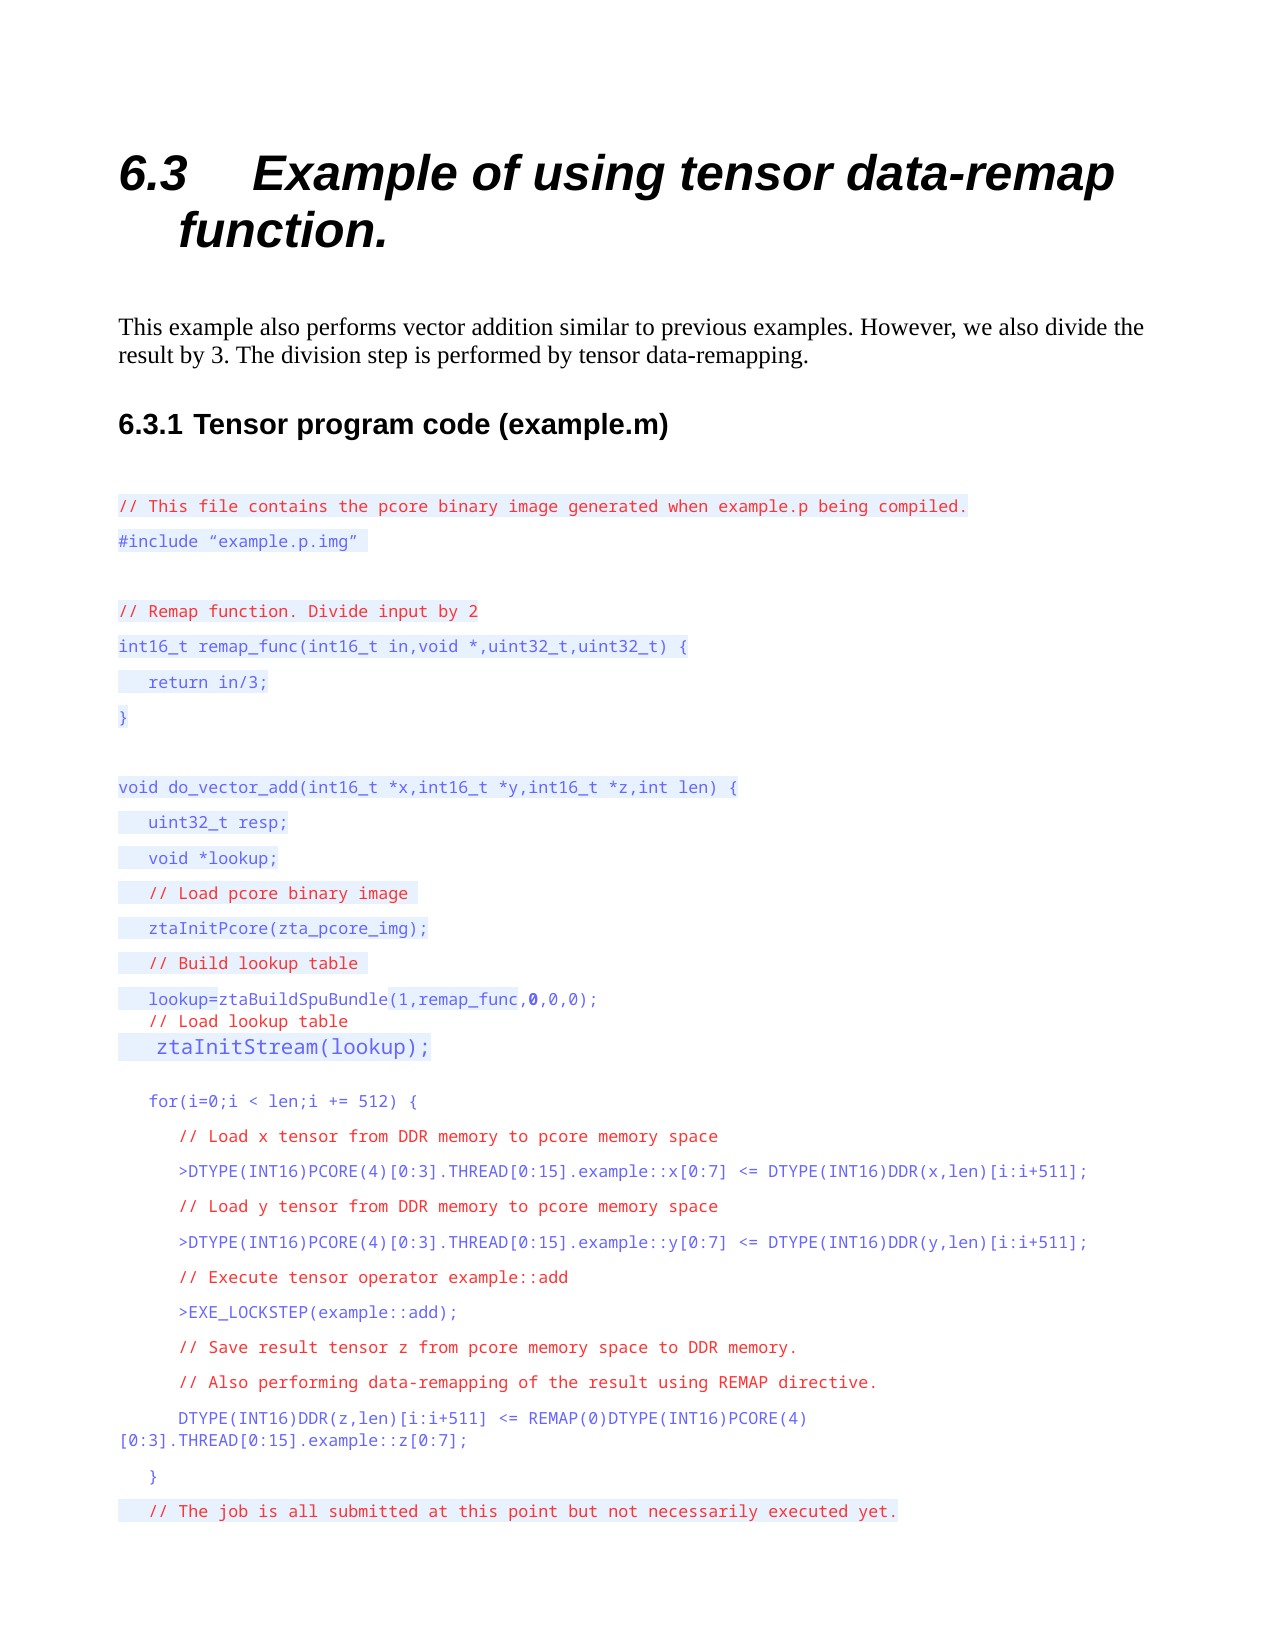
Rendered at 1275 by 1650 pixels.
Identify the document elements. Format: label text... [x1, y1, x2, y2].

text // Load x tensor from DDR memory to pcore memory space [118, 1124, 1157, 1147]
text uint32_t resp; [118, 811, 1157, 834]
text // This file contains the pcore binary image generated when example.p being compiled. [118, 494, 1157, 517]
text void do_vector_add(int16_t *x,int16_t *y,int16_t *z,int len) { [118, 776, 1157, 798]
text >EXE_LOCKSTEP(example::add); [118, 1301, 1157, 1323]
text void *lookup; [118, 846, 1157, 869]
text // The job is all submitted at this point but not necessarily executed yet. [118, 1499, 1157, 1522]
text ztaInitPcore(zta_pcore_img); [118, 917, 1157, 939]
text int16_t remap_func(int16_t in,void *,uint32_t,uint32_t) { [118, 635, 1157, 658]
text // Load y tensor from DDR memory to pcore memory space [118, 1195, 1157, 1218]
text lookup=ztaBuildSpuBundle(1,remap_func,0,0,0); [118, 987, 1157, 1010]
text // Load lookup table [118, 1010, 1157, 1032]
text // Remap function. Divide input by 2 [118, 600, 1157, 622]
text ztaInitStream(lookup); [118, 1032, 1157, 1061]
text // Load pcore binary image [118, 881, 1157, 904]
text // Execute tensor operator example::add [118, 1265, 1157, 1288]
text } [118, 1464, 1157, 1487]
text // Build lookup table [118, 952, 1157, 974]
subtitle Tensor program code (example.m) [118, 407, 1157, 440]
text DTYPE(INT16)DDR(z,len)[i:i+511] <= REMAP(0)DTYPE(INT16)PCORE(4)[0:3].THREAD[0:15].example::z[0:7]; [118, 1406, 1157, 1452]
text >DTYPE(INT16)PCORE(4)[0:3].THREAD[0:15].example::y[0:7] <= DTYPE(INT16)DDR(y,len)[i:i+511]; [118, 1230, 1157, 1253]
text for(i=0;i < len;i += 512) { [118, 1089, 1157, 1112]
text } [118, 705, 1157, 728]
text // Save result tensor z from pcore memory space to DDR memory. [118, 1336, 1157, 1358]
text #include “example.p.img” [118, 529, 1157, 552]
subtitle Example of using tensor data-remap function. [118, 143, 1157, 258]
text This example also performs vector addition similar to previous examples. However, we also divide the result by 3. The division step is performed by tensor data-remapping. [118, 312, 1157, 369]
text >DTYPE(INT16)PCORE(4)[0:3].THREAD[0:15].example::x[0:7] <= DTYPE(INT16)DDR(x,len)[i:i+511]; [118, 1160, 1157, 1182]
text // Also performing data-remapping of the result using REMAP directive. [118, 1371, 1157, 1394]
text return in/3; [118, 670, 1157, 693]
